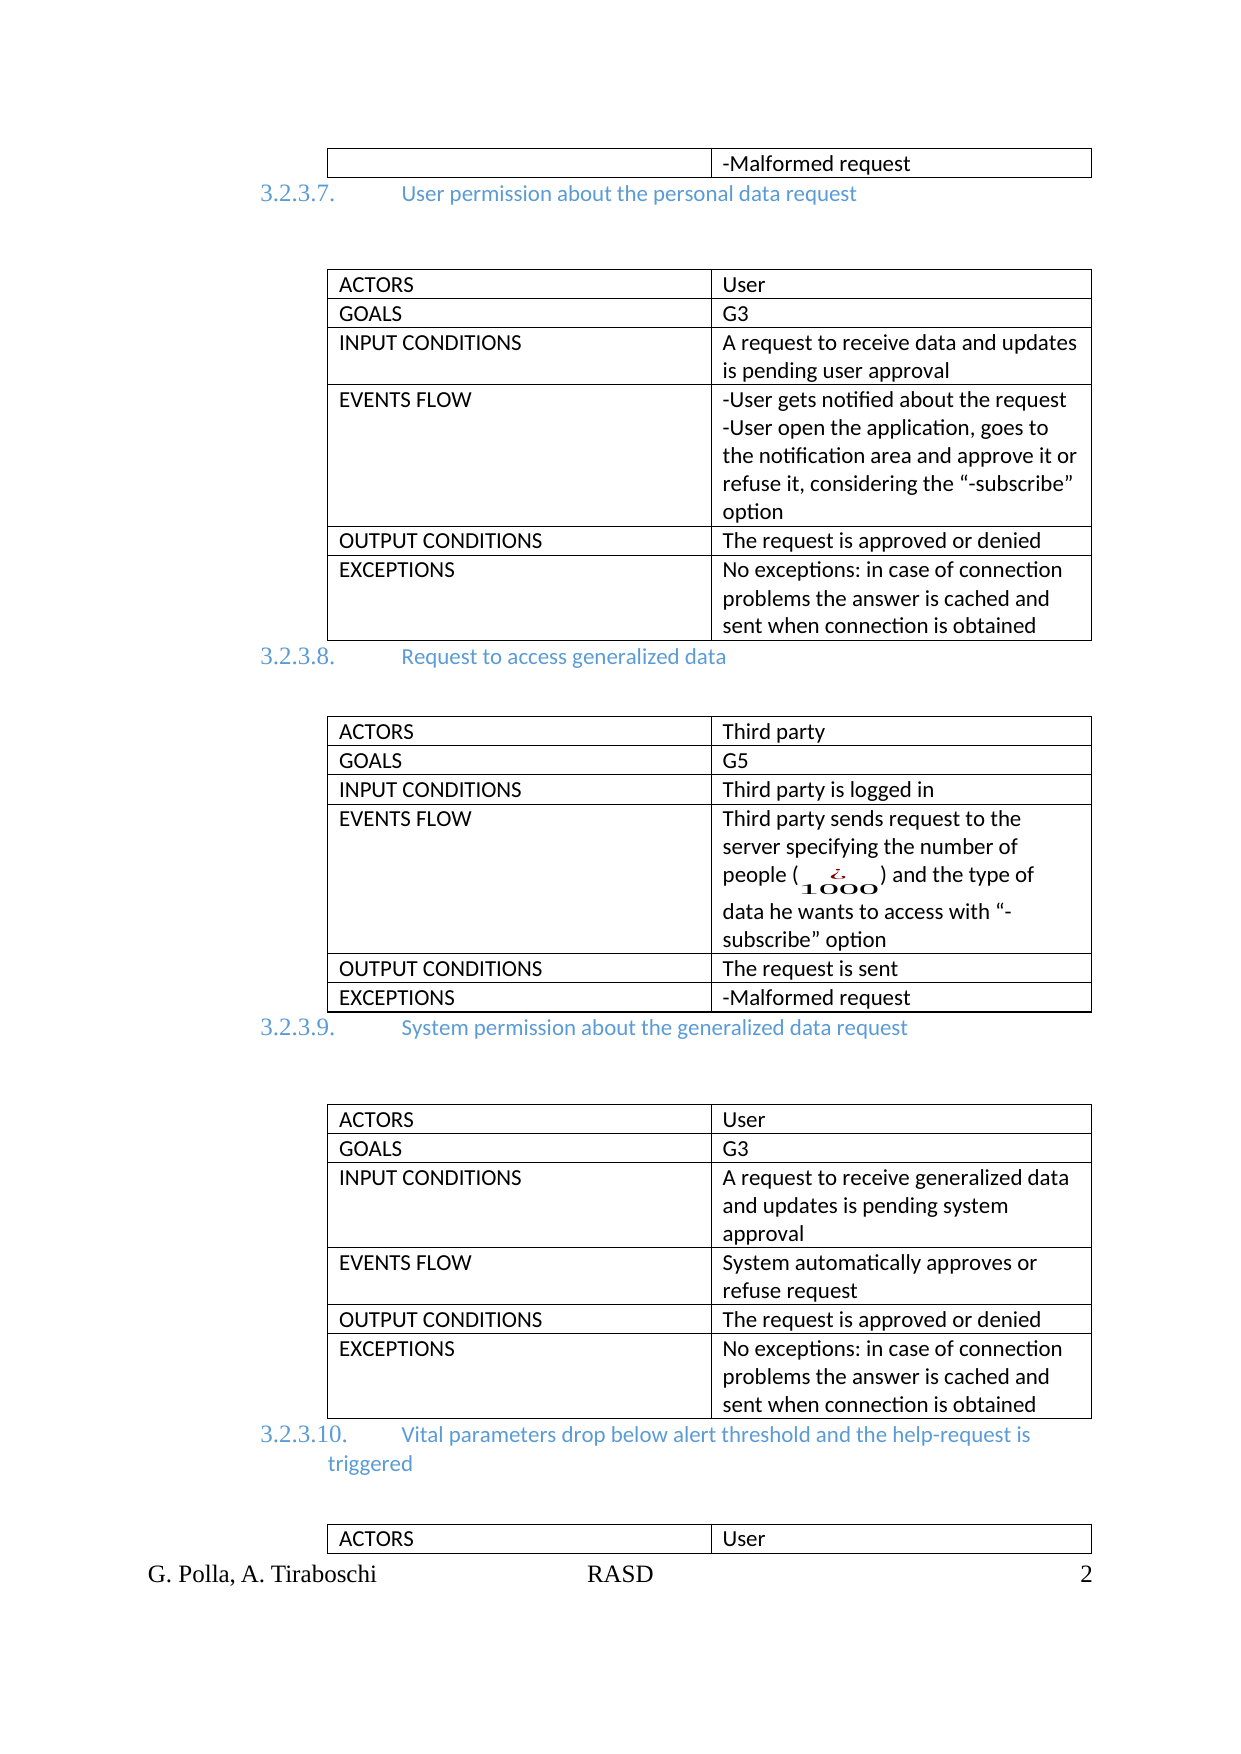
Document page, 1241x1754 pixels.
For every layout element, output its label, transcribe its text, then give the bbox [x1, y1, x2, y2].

table_cell EXCEPTIONS [328, 556, 711, 640]
table_cell G3 [712, 1134, 1091, 1162]
table_cell EVENTS FLOW [328, 385, 711, 526]
table_cell EVENTS FLOW [328, 805, 711, 953]
list System permission about the generalized data request [260, 1012, 1093, 1041]
list Vital parameters drop below alert threshold and the help-request is triggered [260, 1419, 1093, 1506]
table_cell -Malformed request [712, 149, 1091, 177]
table_cell OUTPUT CONDITIONS [328, 954, 711, 982]
table_cell GOALS [328, 1134, 711, 1162]
table_cell A request to receive data and updates is pending user approval [712, 328, 1091, 384]
table_cell Third party sends request to the server specifying the number of people () and the type of data he wants to access with “-subscribe” option [712, 805, 1091, 953]
table_cell G3 [712, 299, 1091, 327]
table_header ACTORS [328, 1525, 711, 1552]
list Request to access generalized data [260, 641, 1093, 699]
table_cell System automatically approves or refuse request [712, 1248, 1091, 1304]
table_cell The request is approved or denied [712, 1305, 1091, 1333]
table_cell GOALS [328, 299, 711, 327]
table_header ACTORS [328, 1105, 711, 1133]
table_header ACTORS [328, 270, 711, 298]
table_cell -Malformed request [712, 983, 1091, 1011]
table_cell INPUT CONDITIONS [328, 328, 711, 384]
table_cell EVENTS FLOW [328, 1248, 711, 1304]
table_cell A request to receive generalized data and updates is pending system approval [712, 1163, 1091, 1247]
table_cell The request is approved or denied [712, 527, 1091, 554]
table_cell No exceptions: in case of connection problems the answer is cached and sent when connection is obtained [712, 1334, 1091, 1418]
table_header ACTORS [328, 717, 711, 745]
table_cell The request is sent [712, 954, 1091, 982]
table_cell -User gets notified about the request -User open the application, goes to the notification area and approve it or refuse it, considering the “-subscribe” option [712, 385, 1091, 526]
table_header User [712, 1105, 1091, 1133]
table_cell INPUT CONDITIONS [328, 775, 711, 803]
table_cell No exceptions: in case of connection problems the answer is cached and sent when connection is obtained [712, 556, 1091, 640]
table_cell Third party is logged in [712, 775, 1091, 803]
table_cell OUTPUT CONDITIONS [328, 1305, 711, 1333]
table_cell OUTPUT CONDITIONS [328, 527, 711, 554]
table_header Third party [712, 717, 1091, 745]
table_cell INPUT CONDITIONS [328, 1163, 711, 1247]
table_cell EXCEPTIONS [328, 983, 711, 1011]
table_cell G5 [712, 746, 1091, 774]
table_cell GOALS [328, 746, 711, 774]
table_header User [712, 270, 1091, 298]
list User permission about the personal data request [260, 178, 1093, 207]
table_cell [328, 149, 711, 177]
table_cell EXCEPTIONS [328, 1334, 711, 1418]
table_header User [712, 1525, 1091, 1552]
